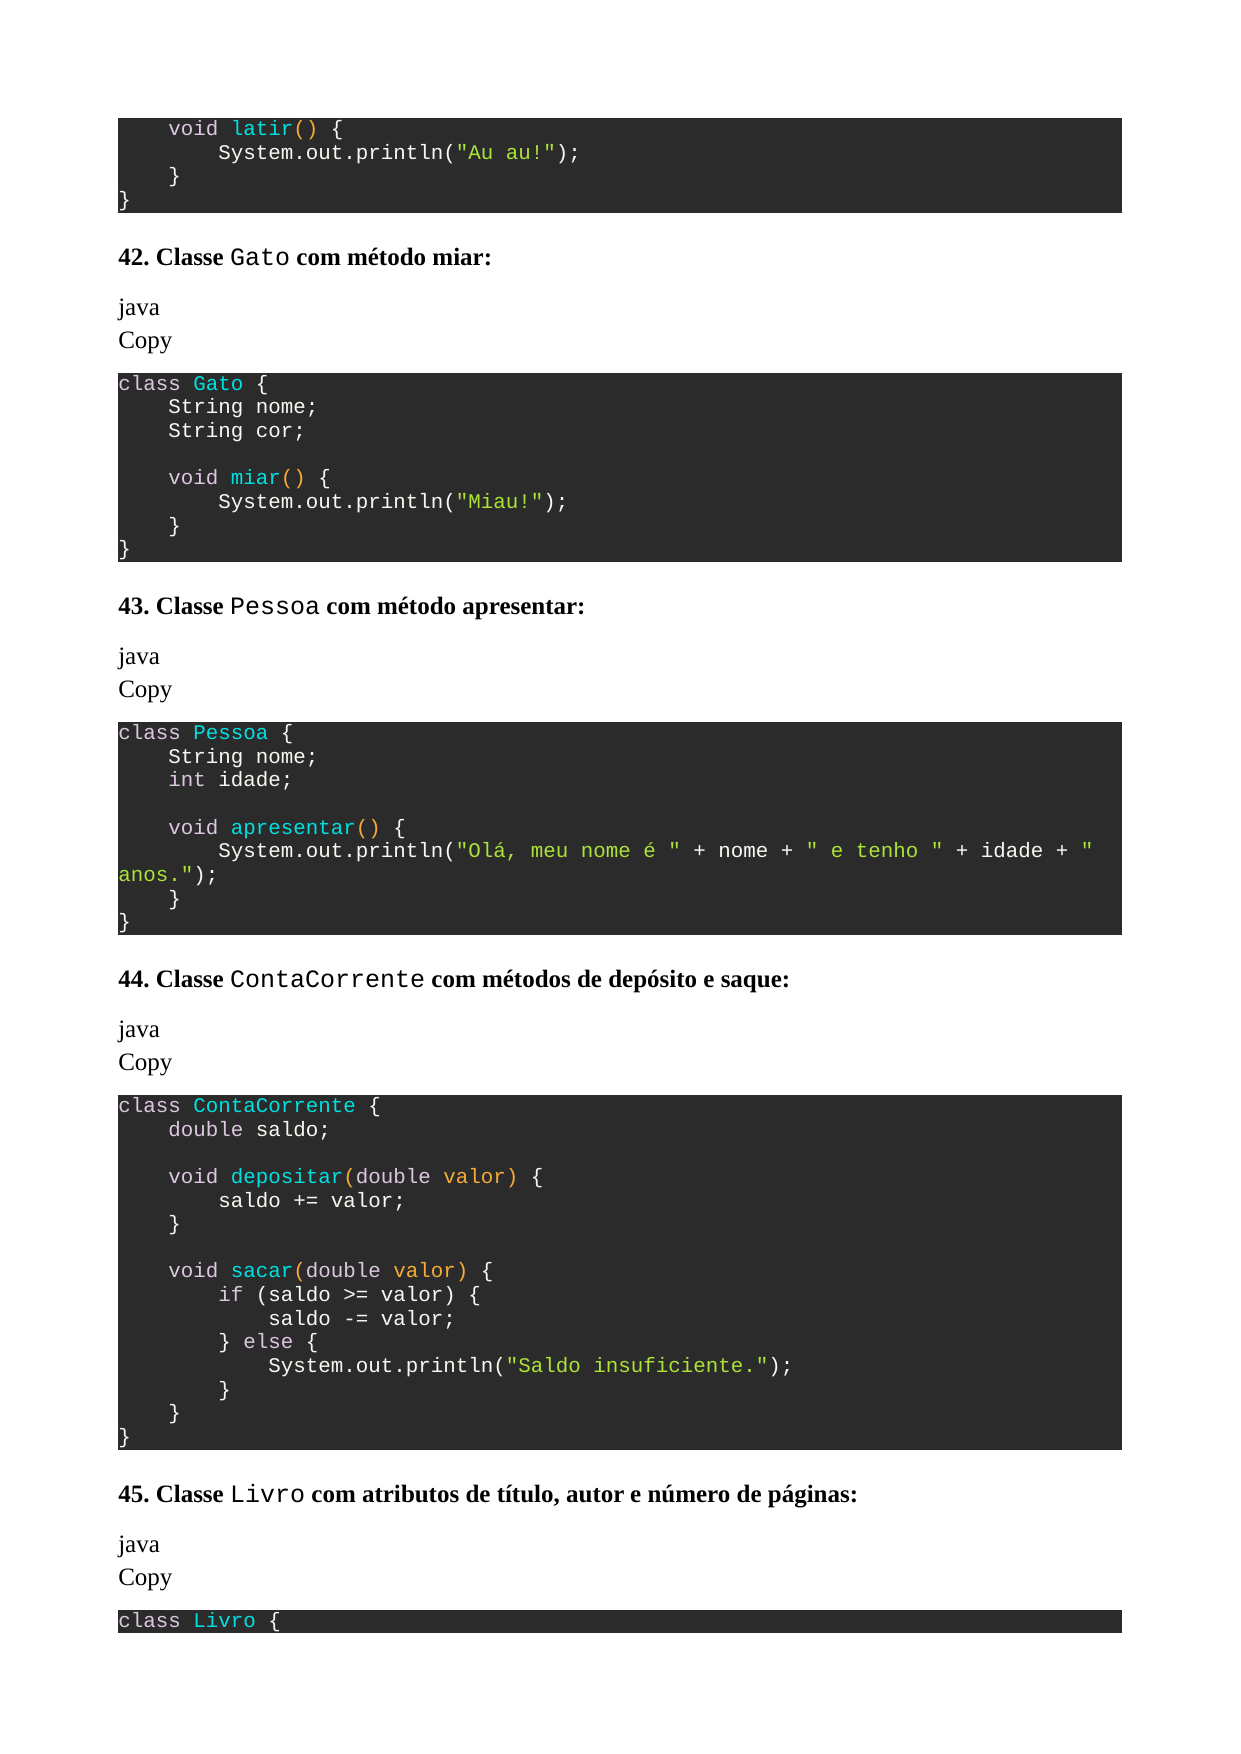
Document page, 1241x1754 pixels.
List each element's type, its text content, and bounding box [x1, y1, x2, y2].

text } [118, 1379, 1122, 1402]
text } [118, 1402, 1122, 1426]
text System.out.println("Olá, meu nome é " + nome + " e tenho " + idade + " anos."); [118, 840, 1122, 888]
text String nome; [118, 396, 1122, 420]
text String nome; [118, 746, 1122, 769]
text } [118, 1426, 1122, 1450]
text java [118, 292, 1122, 321]
text java [118, 1529, 1122, 1558]
text int idade; [118, 769, 1122, 793]
text Copy [118, 1562, 1122, 1591]
text void sacar(double valor) { [118, 1261, 1122, 1284]
text java [118, 641, 1122, 670]
text saldo += valor; [118, 1189, 1122, 1213]
text void depositar(double valor) { [118, 1166, 1122, 1189]
text void apresentar() { [118, 817, 1122, 840]
text } else { [118, 1331, 1122, 1355]
text class Livro { [118, 1610, 1122, 1633]
text } [118, 888, 1122, 911]
text } [118, 538, 1122, 562]
text System.out.println("Saldo insuficiente."); [118, 1355, 1122, 1379]
text double saldo; [118, 1119, 1122, 1142]
text Copy [118, 674, 1122, 703]
text 43. Classe Pessoa com método apresentar: [118, 591, 1122, 622]
text void miar() { [118, 467, 1122, 491]
text java [118, 1014, 1122, 1043]
text saldo -= valor; [118, 1308, 1122, 1331]
text String cor; [118, 420, 1122, 444]
text System.out.println("Miau!"); [118, 491, 1122, 515]
text Copy [118, 325, 1122, 354]
text class ContaCorrente { [118, 1095, 1122, 1119]
text Copy [118, 1047, 1122, 1076]
text System.out.println("Au au!"); [118, 142, 1122, 165]
text class Pessoa { [118, 722, 1122, 746]
text class Gato { [118, 373, 1122, 396]
text 44. Classe ContaCorrente com métodos de depósito e saque: [118, 964, 1122, 995]
text } [118, 911, 1122, 935]
text void latir() { [118, 118, 1122, 142]
text if (saldo >= valor) { [118, 1284, 1122, 1308]
text } [118, 165, 1122, 189]
text } [118, 189, 1122, 213]
text 45. Classe Livro com atributos de título, autor e número de páginas: [118, 1479, 1122, 1510]
text } [118, 1213, 1122, 1237]
text 42. Classe Gato com método miar: [118, 242, 1122, 273]
text } [118, 515, 1122, 538]
